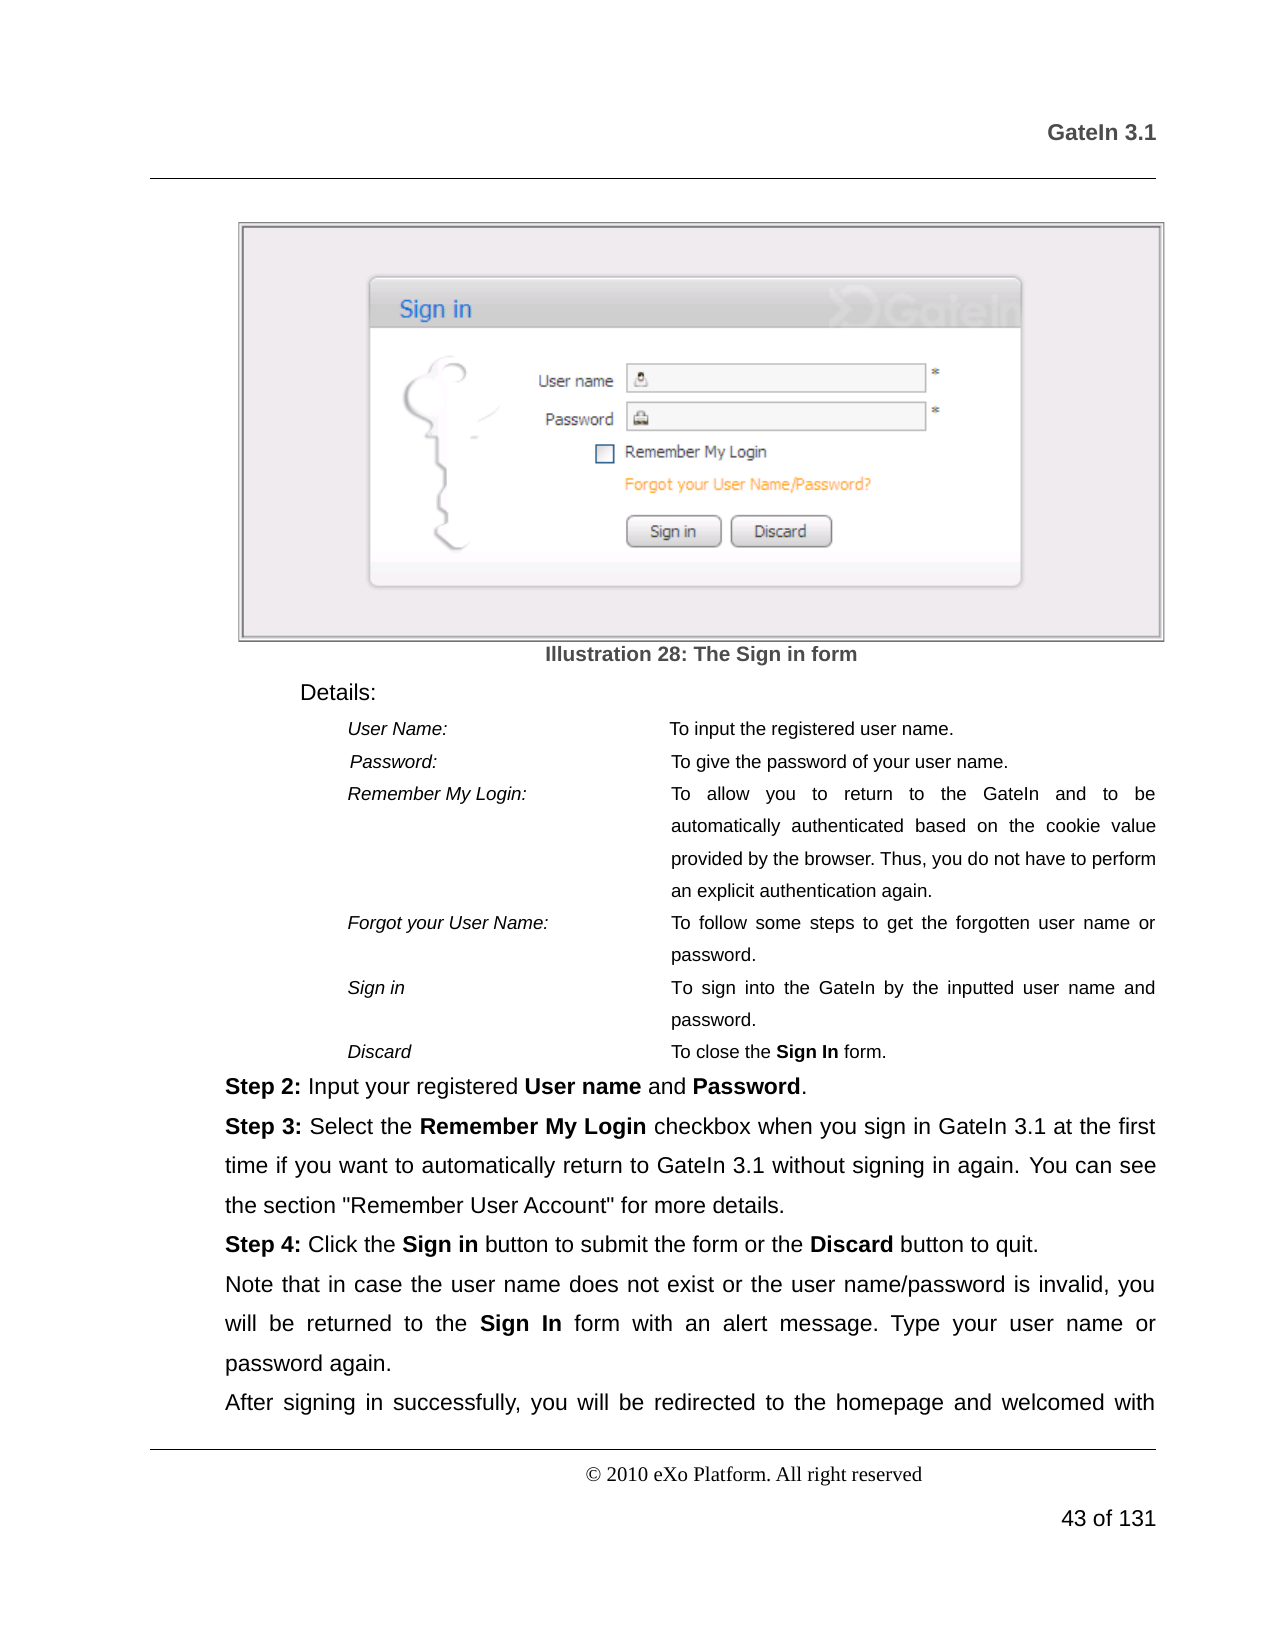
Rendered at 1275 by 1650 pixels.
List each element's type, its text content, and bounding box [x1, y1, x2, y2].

list After signing in successfully, you will be redirected to the homepage and welcomed with [187, 1389, 1156, 1416]
text Forgot your User Name: To follow some steps to get the forgotten user name or password. [347, 912, 1156, 966]
text Remember My Login: To allow you to return to the GateIn and to be automatically authenticated based on the cookie value provided by the browser. Thus, you do not have to perform an explicit authentication again. [347, 783, 1156, 901]
picture [238, 222, 1165, 642]
text Sign in To sign into the GateIn by the inputted user name and password. [347, 976, 1156, 1030]
list Step 3: Select the Remember My Login checkbox when you sign in GateIn 3.1 at the first time if you want to automatically return to GateIn 3.1 without signing in again. You can see the section "Remember User Account" for more details. [187, 1113, 1156, 1218]
list Note that in case the user name does not exist or the user name/password is invalid, you will be returned to the Sign In form with an alert message. Type your user name or password again. [187, 1271, 1156, 1376]
list Step 4: Click the Sign in button to submit the form or the Discard button to quit. [187, 1231, 1156, 1258]
text User Name: To input the registered user name. [347, 718, 1156, 740]
text Discard To close the Sign In form. [347, 1041, 1156, 1063]
list Details: [262, 666, 1156, 705]
list Illustration 28: The Sign in form [238, 642, 1164, 666]
list Step 2: Input your registered User name and Password. [187, 1073, 1156, 1100]
list [262, 208, 1156, 222]
text Password: To give the password of your user name. [344, 750, 1156, 772]
